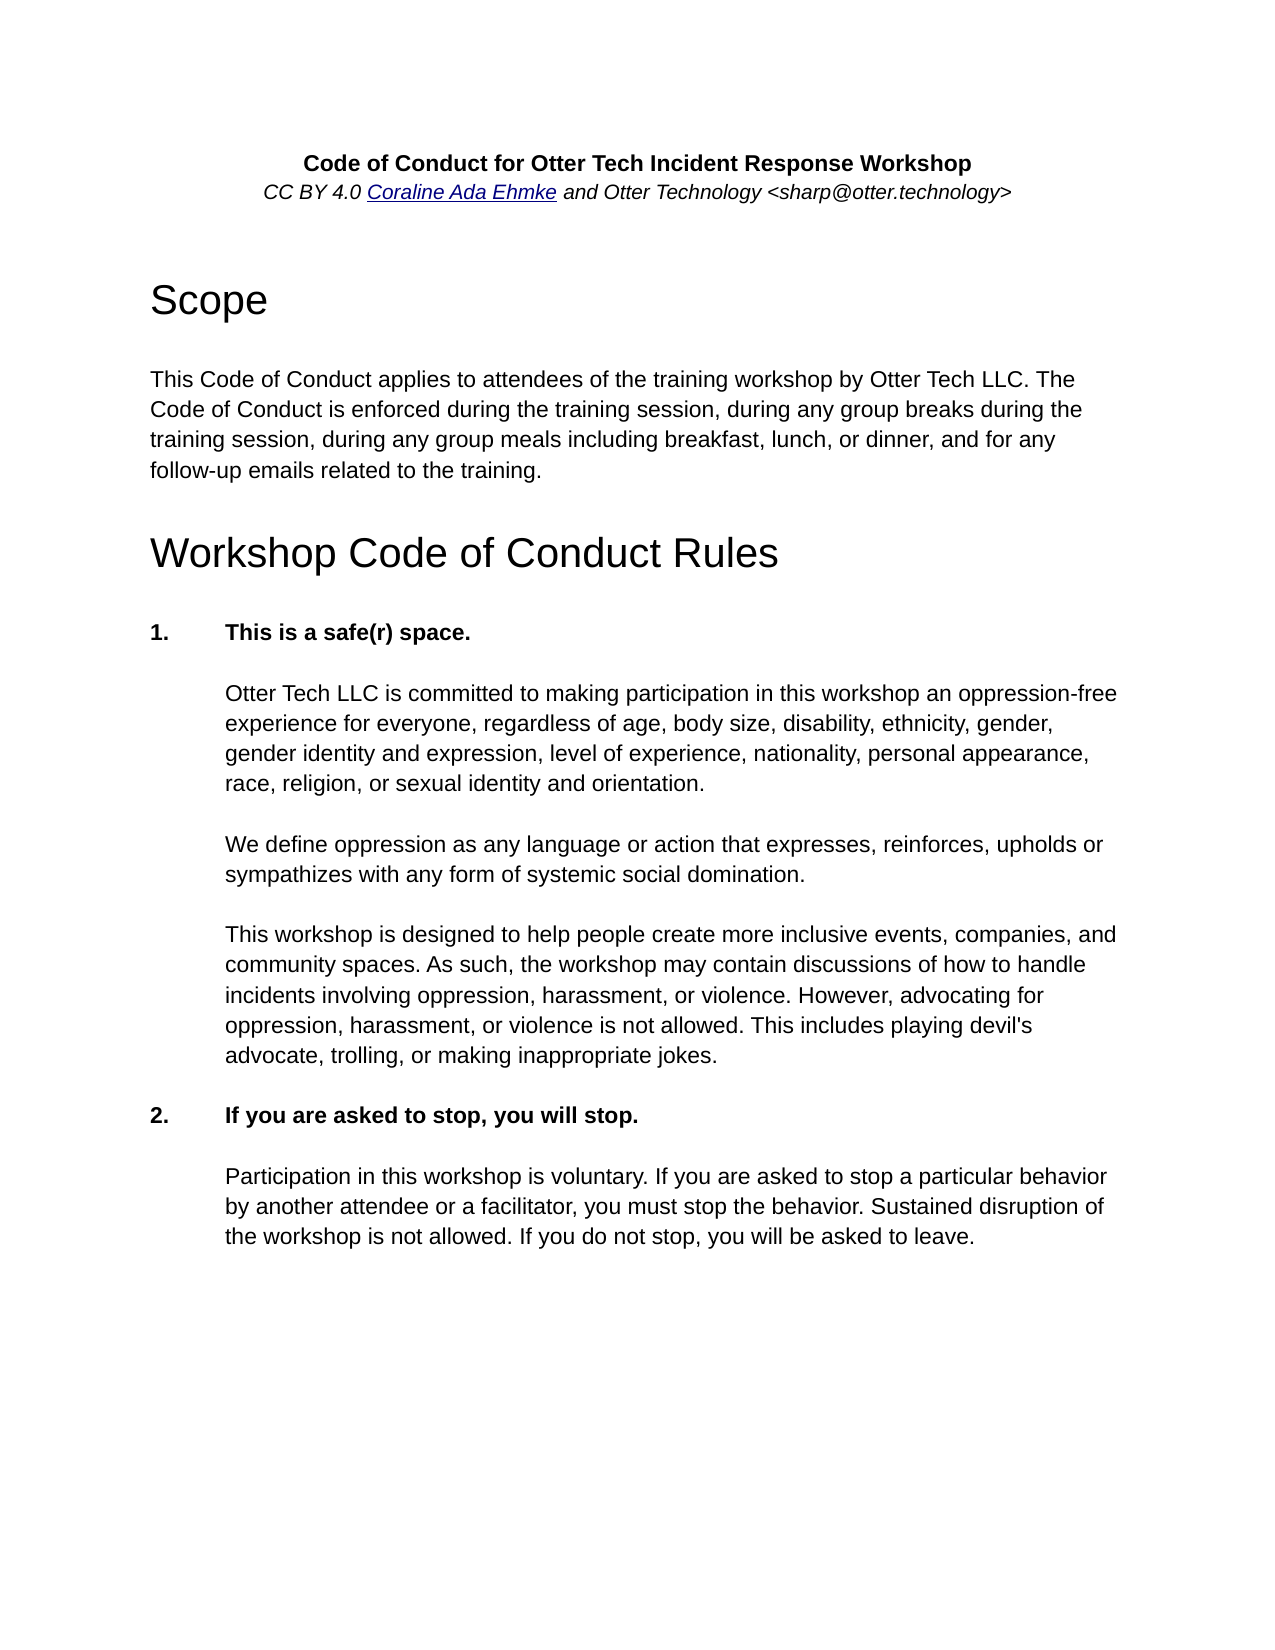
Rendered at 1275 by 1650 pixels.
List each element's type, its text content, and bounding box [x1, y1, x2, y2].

text Participation in this workshop is voluntary. If you are asked to stop a particular behavior by another attendee or a facilitator, you must stop the behavior. Sustained disruption of the workshop is not allowed. If you do not stop, you will be asked to leave. [225, 1163, 1125, 1249]
text Otter Tech LLC is committed to making participation in this workshop an oppression-free experience for everyone, regardless of age, body size, disability, ethnicity, gender, gender identity and expression, level of experience, nationality, personal appearance, race, religion, or sexual identity and orientation. [225, 679, 1125, 796]
text This Code of Conduct applies to attendees of the training workshop by Otter Tech LLC. The Code of Conduct is enforced during the training session, during any group breaks during the training session, during any group meals including breakfast, lunch, or dinner, and for any follow-up emails related to the training. [150, 366, 1125, 483]
text 2. If you are asked to stop, you will stop. [150, 1102, 1125, 1129]
subtitle Workshop Code of Conduct Rules [150, 528, 1125, 576]
text We define oppression as any language or action that expresses, reinforces, upholds or sympathizes with any form of systemic social domination. [225, 831, 1125, 887]
text This workshop is designed to help people create more inclusive events, companies, and community spaces. As such, the workshop may contain discussions of how to handle incidents involving oppression, harassment, or violence. However, advocating for oppression, harassment, or violence is not allowed. This includes playing devil's advocate, trolling, or making inappropriate jokes. [225, 921, 1125, 1068]
text 1. This is a safe(r) space. [150, 619, 1125, 645]
subtitle Scope [150, 275, 1125, 323]
